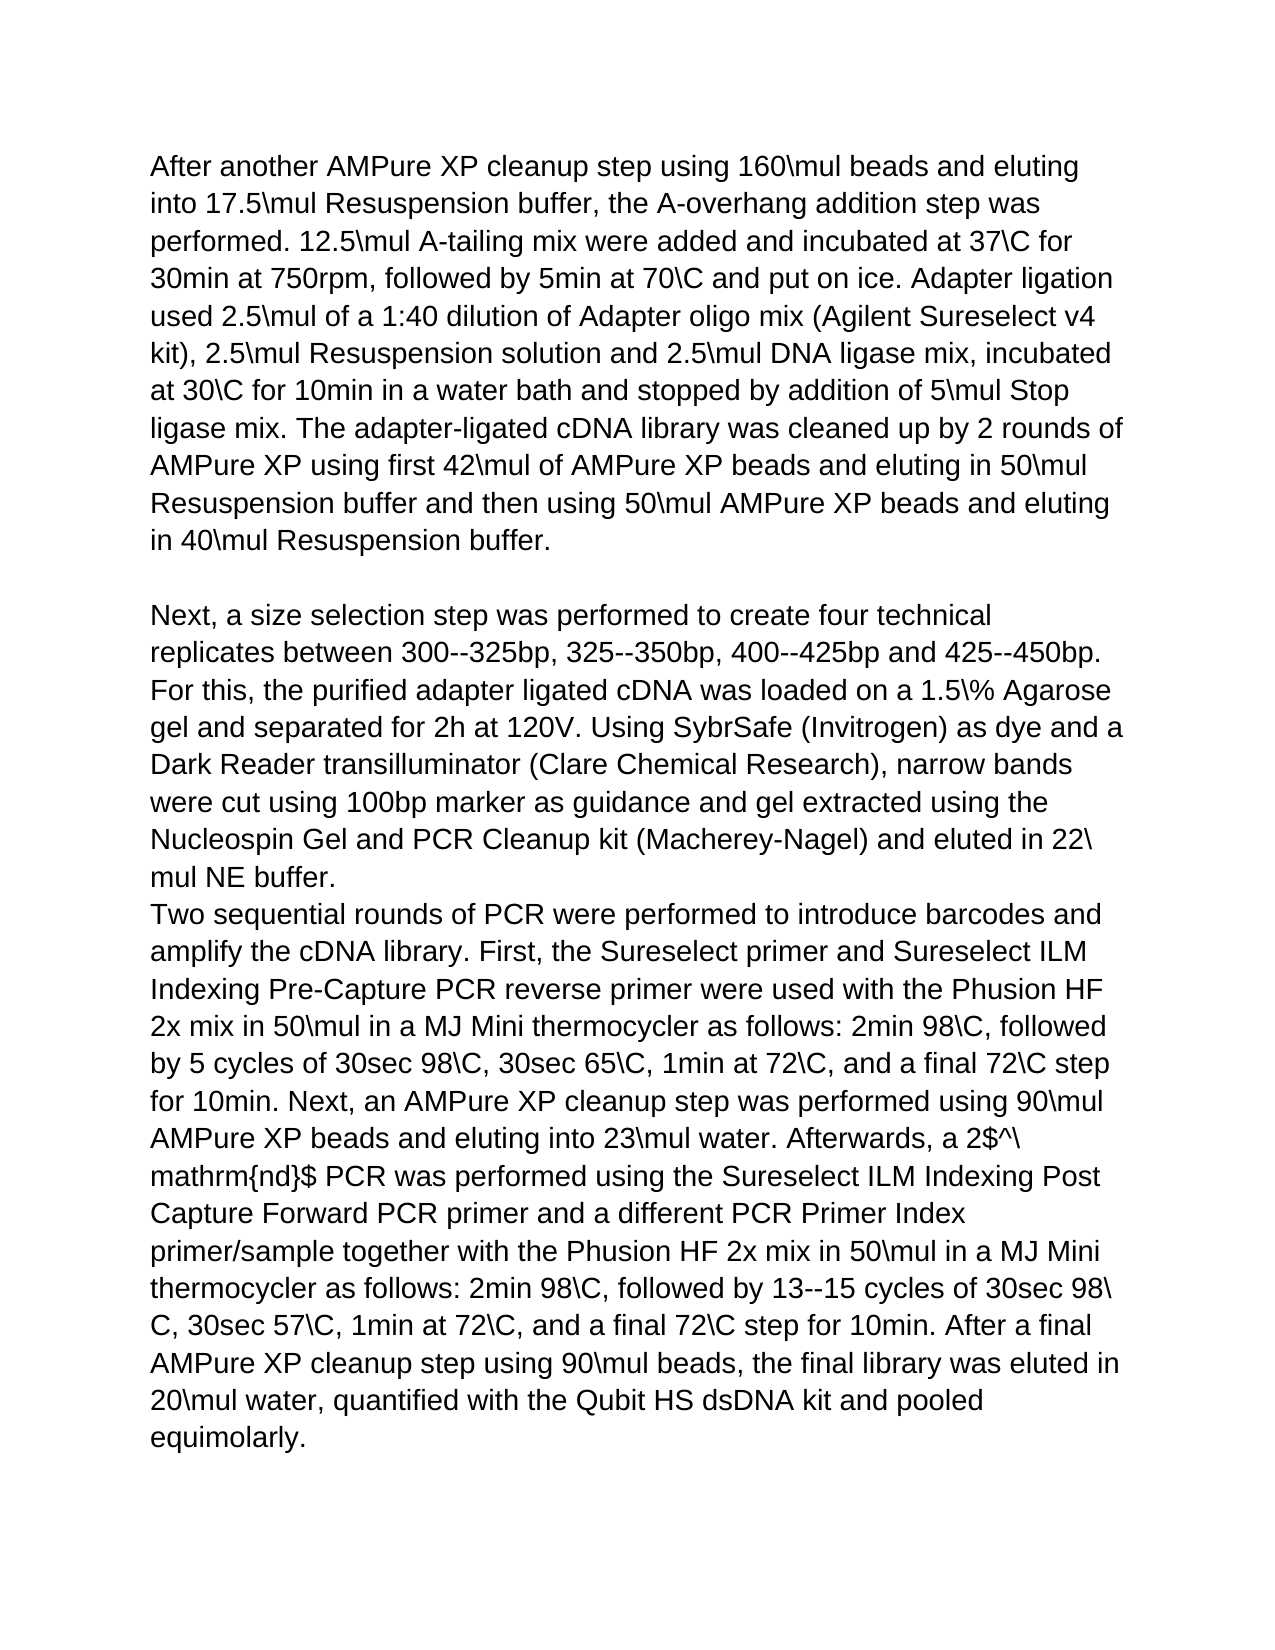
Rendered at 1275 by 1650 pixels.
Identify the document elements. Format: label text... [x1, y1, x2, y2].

text Two sequential rounds of PCR were performed to introduce barcodes and amplify the cDNA library. First, the Sureselect primer and Sureselect ILM Indexing Pre-Capture PCR reverse primer were used with the Phusion HF 2x mix in 50\mul in a MJ Mini thermocycler as follows: 2min 98\C, followed by 5 cycles of 30sec 98\C, 30sec 65\C, 1min at 72\C, and a final 72\C step for 10min. Next, an AMPure XP cleanup step was performed using 90\mul AMPure XP beads and eluting into 23\mul water. Afterwards, a 2$^\mathrm{nd}$ PCR was performed using the Sureselect ILM Indexing Post Capture Forward PCR primer and a different PCR Primer Index primer/sample together with the Phusion HF 2x mix in 50\mul in a MJ Mini thermocycler as follows: 2min 98\C, followed by 13--15 cycles of 30sec 98\C, 30sec 57\C, 1min at 72\C, and a final 72\C step for 10min. After a final AMPure XP cleanup step using 90\mul beads, the final library was eluted in 20\mul water, quantified with the Qubit HS dsDNA kit and pooled equimolarly. [150, 898, 1125, 1454]
text After another AMPure XP cleanup step using 160\mul beads and eluting into 17.5\mul Resuspension buffer, the A-overhang addition step was performed. 12.5\mul A-tailing mix were added and incubated at 37\C for 30min at 750rpm, followed by 5min at 70\C and put on ice. Adapter ligation used 2.5\mul of a 1:40 dilution of Adapter oligo mix (Agilent Sureselect v4 kit), 2.5\mul Resuspension solution and 2.5\mul DNA ligase mix, incubated at 30\C for 10min in a water bath and stopped by addition of 5\mul Stop ligase mix. The adapter-ligated cDNA library was cleaned up by 2 rounds of AMPure XP using first 42\mul of AMPure XP beads and eluting in 50\mul Resuspension buffer and then using 50\mul AMPure XP beads and eluting in 40\mul Resuspension buffer. [150, 150, 1125, 557]
text Next, a size selection step was performed to create four technical replicates between 300--325bp, 325--350bp, 400--425bp and 425--450bp. For this, the purified adapter ligated cDNA was loaded on a 1.5\% Agarose gel and separated for 2h at 120V. Using SybrSafe (Invitrogen) as dye and a Dark Reader transilluminator (Clare Chemical Research), narrow bands were cut using 100bp marker as guidance and gel extracted using the Nucleospin Gel and PCR Cleanup kit (Macherey-Nagel) and eluted in 22\mul NE buffer. [150, 599, 1125, 893]
